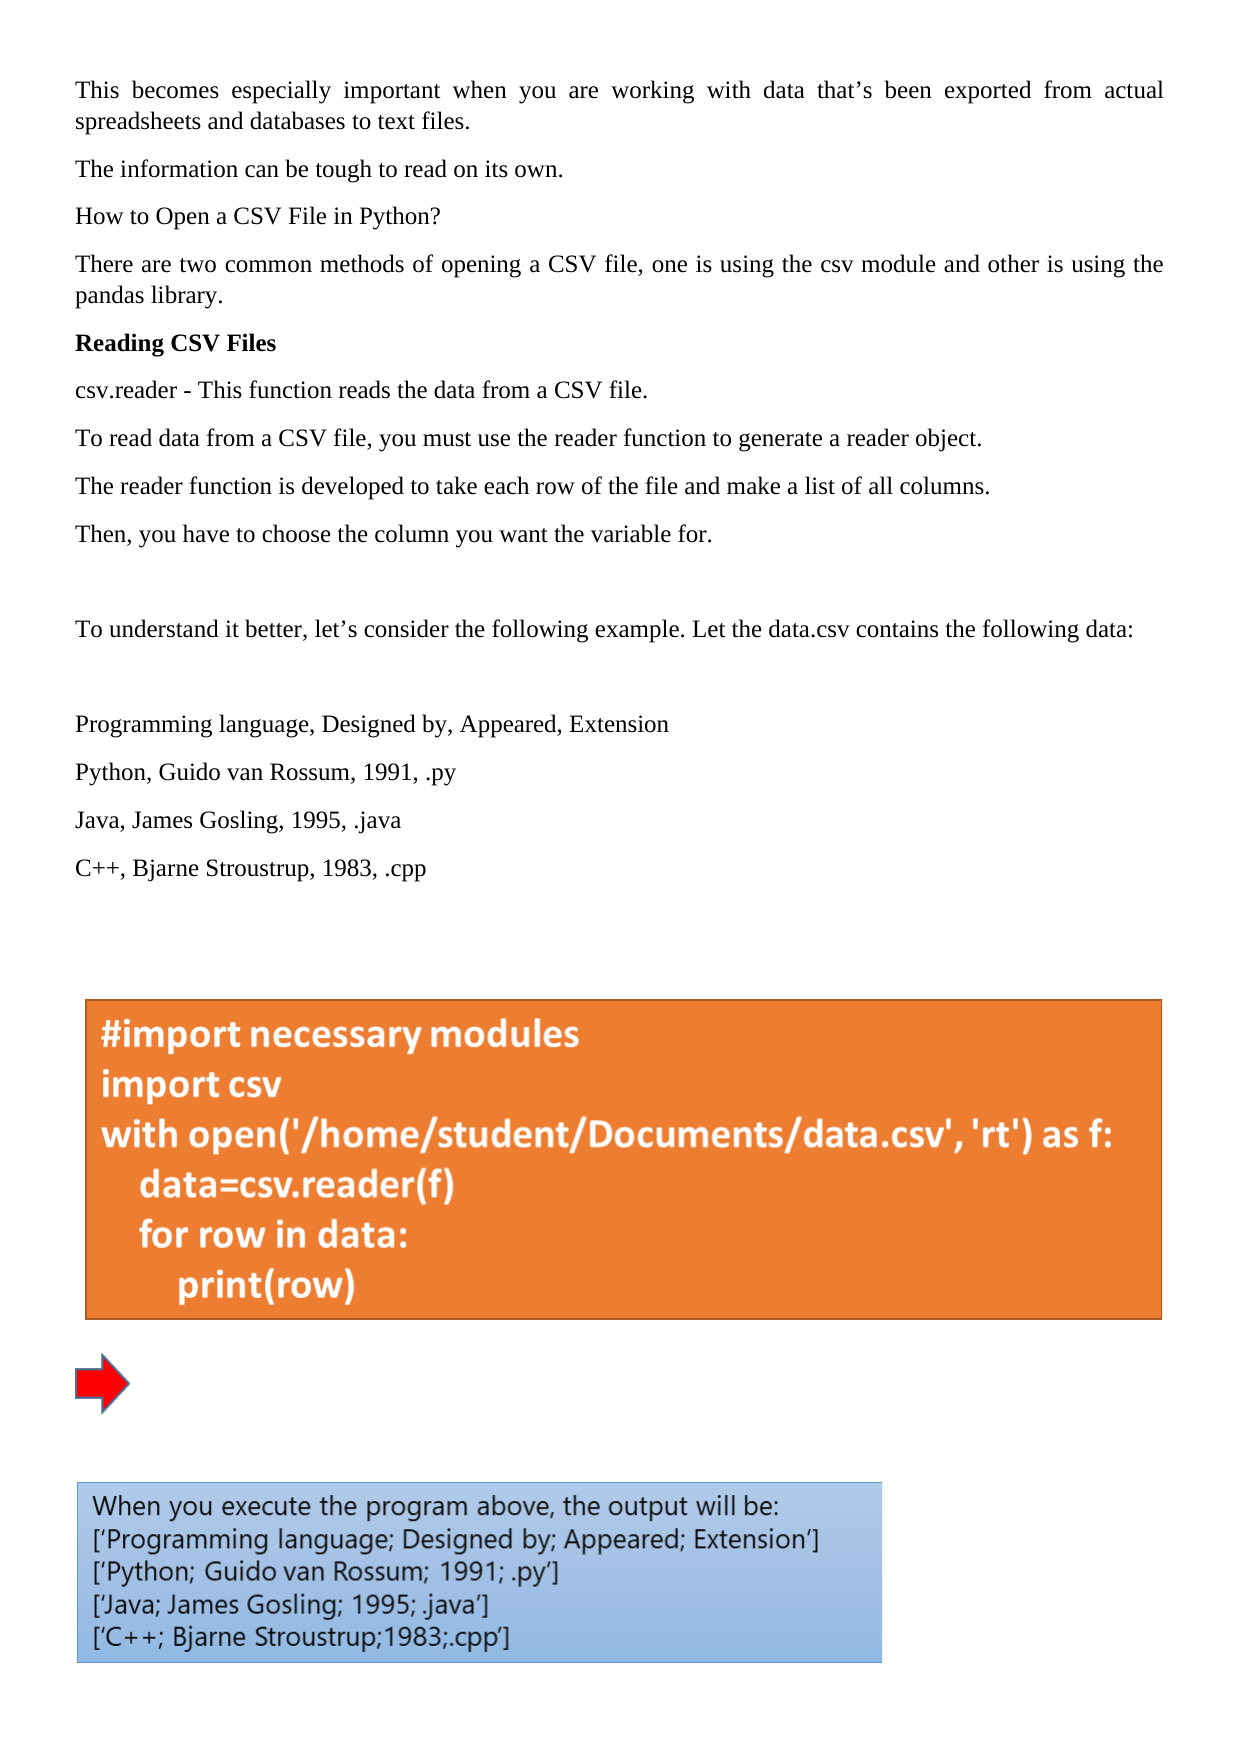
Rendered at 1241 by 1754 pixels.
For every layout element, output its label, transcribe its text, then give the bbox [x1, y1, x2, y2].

text The information can be tough to read on its own. [75, 154, 1165, 182]
picture [75, 1481, 883, 1669]
text This becomes especially important when you are working with data that’s been exported from actual spreadsheets and databases to text files. [75, 75, 1165, 135]
text Reading CSV Files [75, 328, 1165, 357]
text There are two common methods of opening a CSV file, one is using the csv module and other is using the pandas library. [75, 249, 1165, 309]
text To read data from a CSV file, you must use the reader function to generate a reader object. [75, 423, 1165, 452]
picture [75, 1352, 130, 1415]
text To understand it better, let’s consider the following example. Let the data.csv contains the following data: [75, 614, 1165, 643]
text Python, Guido van Rossum, 1991, .py [75, 757, 1165, 786]
text Java, James Gosling, 1995, .java [75, 805, 1165, 834]
text Programming language, Designed by, Appeared, Extension [75, 709, 1165, 738]
text The reader function is developed to take each row of the file and make a list of all columns. [75, 471, 1165, 500]
text Then, you have to choose the column you want the variable for. [75, 519, 1165, 547]
text How to Open a CSV File in Python? [75, 201, 1165, 230]
text csv.reader - This function reads the data from a CSV file. [75, 376, 1165, 404]
picture [75, 995, 1163, 1334]
text C++, Bjarne Stroustrup, 1983, .cpp [75, 853, 1165, 881]
